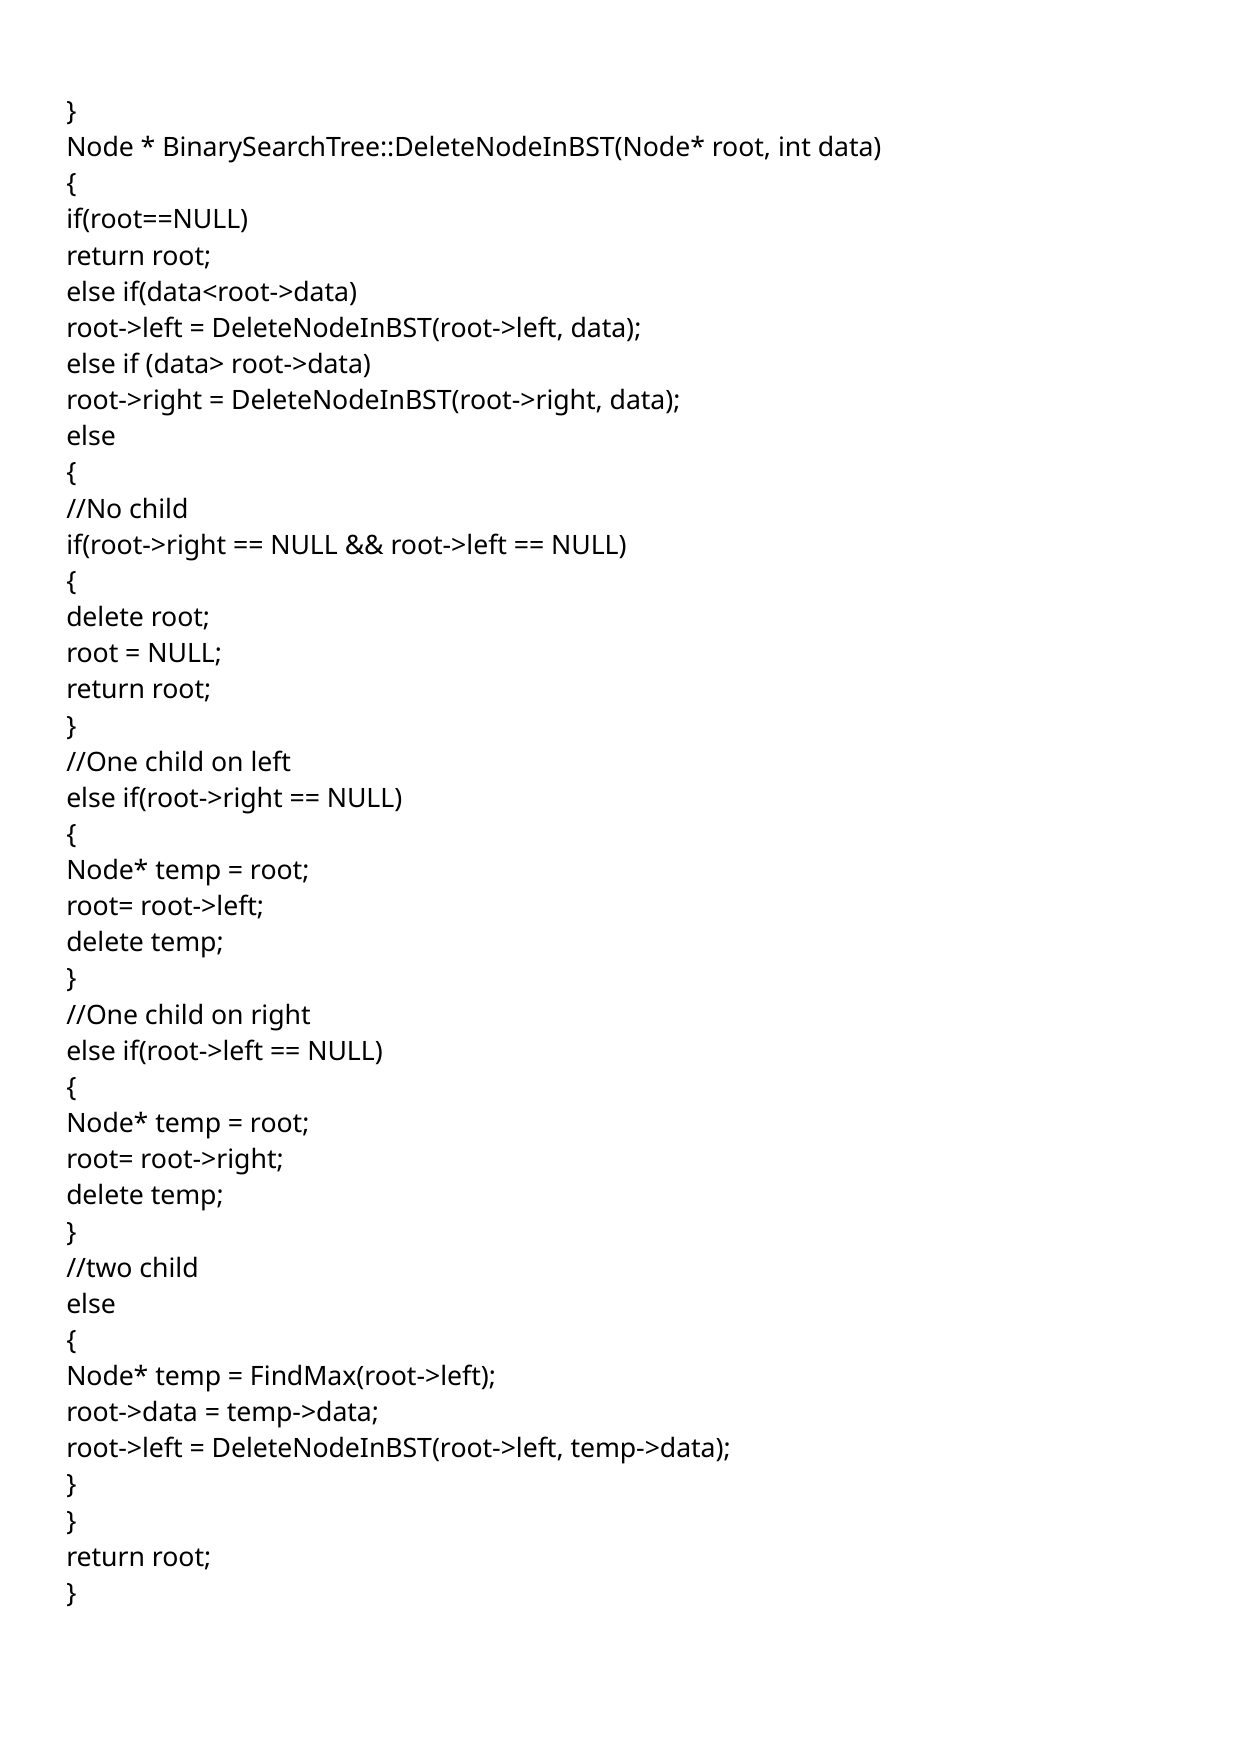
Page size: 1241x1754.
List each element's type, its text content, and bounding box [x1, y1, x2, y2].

text root->left = DeleteNodeInBST(root->left, data); [66, 309, 1122, 345]
text root->data = temp->data; [66, 1393, 1122, 1429]
text } [66, 1466, 1122, 1502]
text Node* temp = root; [66, 1104, 1122, 1140]
text root->left = DeleteNodeInBST(root->left, temp->data); [66, 1429, 1122, 1466]
text Node* temp = FindMax(root->left); [66, 1357, 1122, 1393]
text //One child on right [66, 996, 1122, 1032]
text } [66, 706, 1122, 743]
text { [66, 164, 1122, 200]
text else if (data> root->data) [66, 345, 1122, 381]
text delete temp; [66, 1176, 1122, 1212]
text root->right = DeleteNodeInBST(root->right, data); [66, 381, 1122, 417]
text { [66, 1068, 1122, 1104]
text if(root->right == NULL && root->left == NULL) [66, 526, 1122, 562]
text } [66, 92, 1122, 128]
text root= root->left; [66, 887, 1122, 923]
text else if(root->left == NULL) [66, 1032, 1122, 1068]
text return root; [66, 237, 1122, 273]
text { [66, 562, 1122, 598]
text else if(data<root->data) [66, 273, 1122, 309]
text else if(root->right == NULL) [66, 779, 1122, 815]
text //two child [66, 1249, 1122, 1285]
text //No child [66, 489, 1122, 526]
text root = NULL; [66, 634, 1122, 670]
text } [66, 959, 1122, 996]
text } [66, 1212, 1122, 1249]
text Node * BinarySearchTree::DeleteNodeInBST(Node* root, int data) [66, 128, 1122, 164]
text delete root; [66, 598, 1122, 634]
text Node* temp = root; [66, 851, 1122, 887]
text delete temp; [66, 923, 1122, 959]
text { [66, 453, 1122, 489]
text else [66, 417, 1122, 453]
text return root; [66, 670, 1122, 706]
text } [66, 1502, 1122, 1538]
text { [66, 1321, 1122, 1357]
text else [66, 1285, 1122, 1321]
text return root; [66, 1538, 1122, 1574]
text //One child on left [66, 743, 1122, 779]
text if(root==NULL) [66, 200, 1122, 237]
text } [66, 1574, 1122, 1610]
text { [66, 815, 1122, 851]
text root= root->right; [66, 1140, 1122, 1176]
